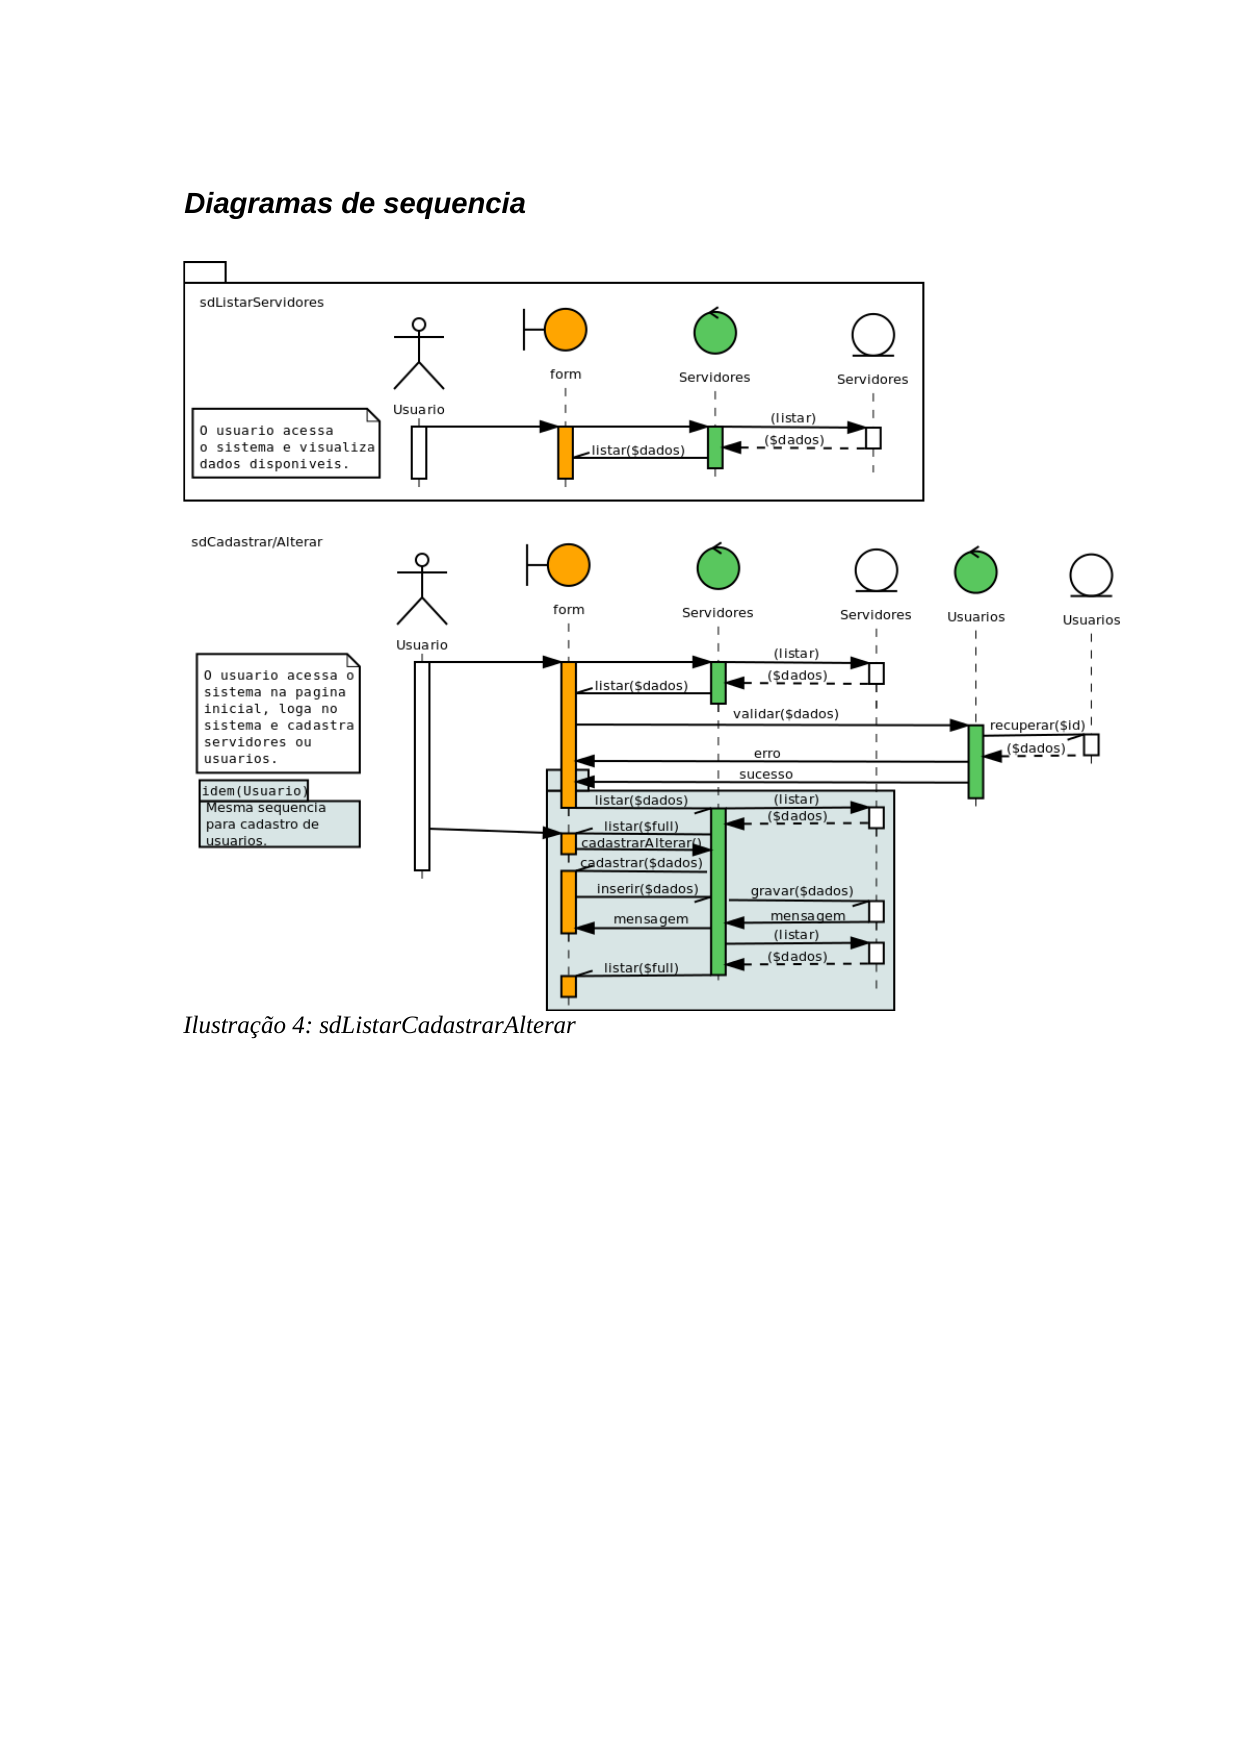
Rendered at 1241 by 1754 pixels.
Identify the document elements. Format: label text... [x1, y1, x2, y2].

text Ilustração 4: sdListarCadastrarAlterar [183, 262, 1124, 1039]
subtitle Diagramas de sequencia [184, 186, 1123, 220]
picture [183, 261, 1122, 1011]
